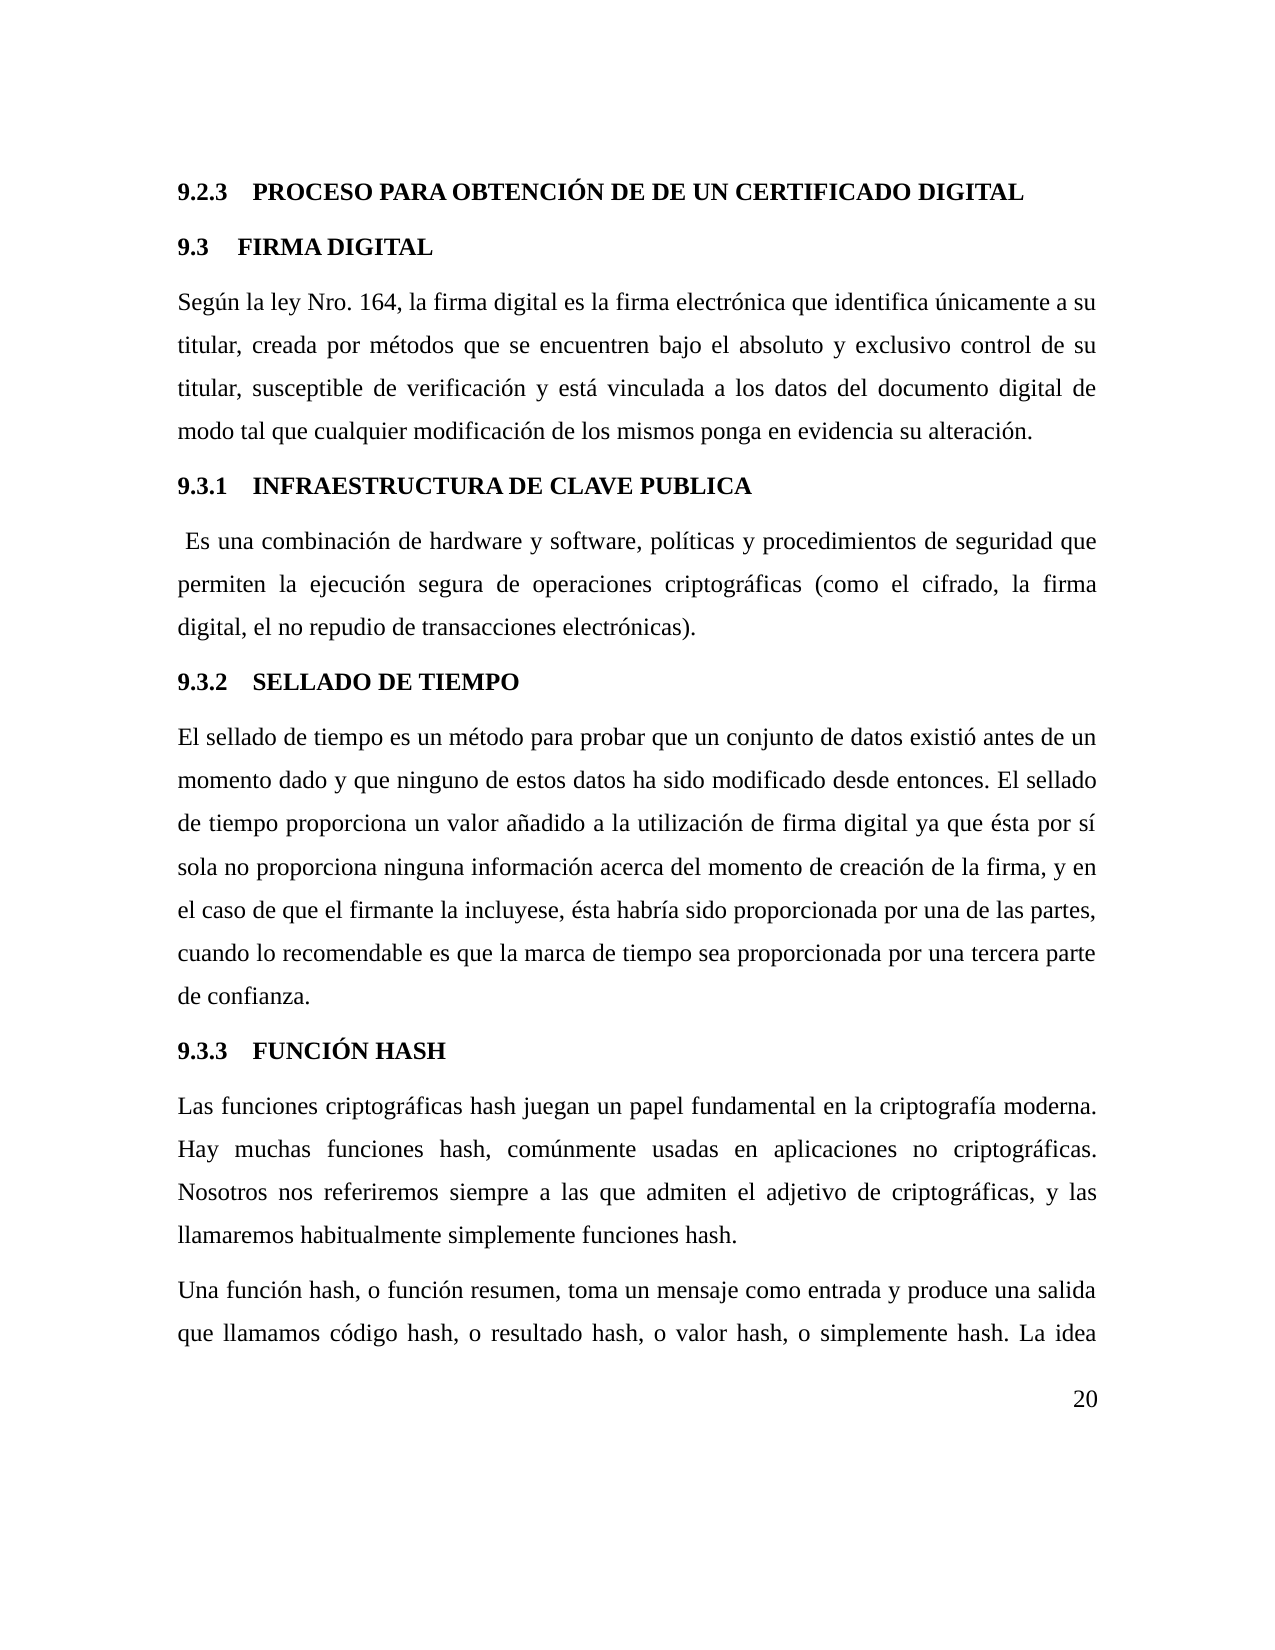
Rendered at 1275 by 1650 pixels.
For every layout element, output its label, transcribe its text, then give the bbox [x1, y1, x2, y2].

subtitle FUNCIÓN HASH [177, 1036, 1098, 1064]
text El sellado de tiempo es un método para probar que un conjunto de datos existió antes de un momento dado y que ninguno de estos datos ha sido modificado desde entonces. El sellado de tiempo proporciona un valor añadido a la utilización de firma digital ya que ésta por sí sola no proporciona ninguna información acerca del momento de creación de la firma, y en el caso de que el firmante la incluyese, ésta habría sido proporcionada por una de las partes, cuando lo recomendable es que la marca de tiempo sea proporcionada por una tercera parte de confianza. [177, 722, 1098, 1010]
text Según la ley Nro. 164, la firma digital es la firma electrónica que identifica únicamente a su titular, creada por métodos que se encuentren bajo el absoluto y exclusivo control de su titular, susceptible de verificación y está vinculada a los datos del documento digital de modo tal que cualquier modificación de los mismos ponga en evidencia su alteración. [177, 287, 1098, 445]
text Una función hash, o función resumen, toma un mensaje como entrada y produce una salida que llamamos código hash, o resultado hash, o valor hash, o simplemente hash. La idea [177, 1275, 1098, 1347]
subtitle SELLADO DE TIEMPO [177, 667, 1098, 696]
text Las funciones criptográficas hash juegan un papel fundamental en la criptografía moderna. Hay muchas funciones hash, comúnmente usadas en aplicaciones no criptográficas. Nosotros nos referiremos siempre a las que admiten el adjetivo de criptográficas, y las llamaremos habitualmente simplemente funciones hash. [177, 1091, 1098, 1249]
text Es una combinación de hardware y software, políticas y procedimientos de seguridad que permiten la ejecución segura de operaciones criptográficas (como el cifrado, la firma digital, el no repudio de transacciones electrónicas). [177, 526, 1098, 641]
subtitle FIRMA DIGITAL [177, 232, 1098, 261]
subtitle PROCESO PARA OBTENCIÓN DE DE UN CERTIFICADO DIGITAL [177, 177, 1098, 206]
subtitle INFRAESTRUCTURA DE CLAVE PUBLICA [177, 471, 1098, 500]
